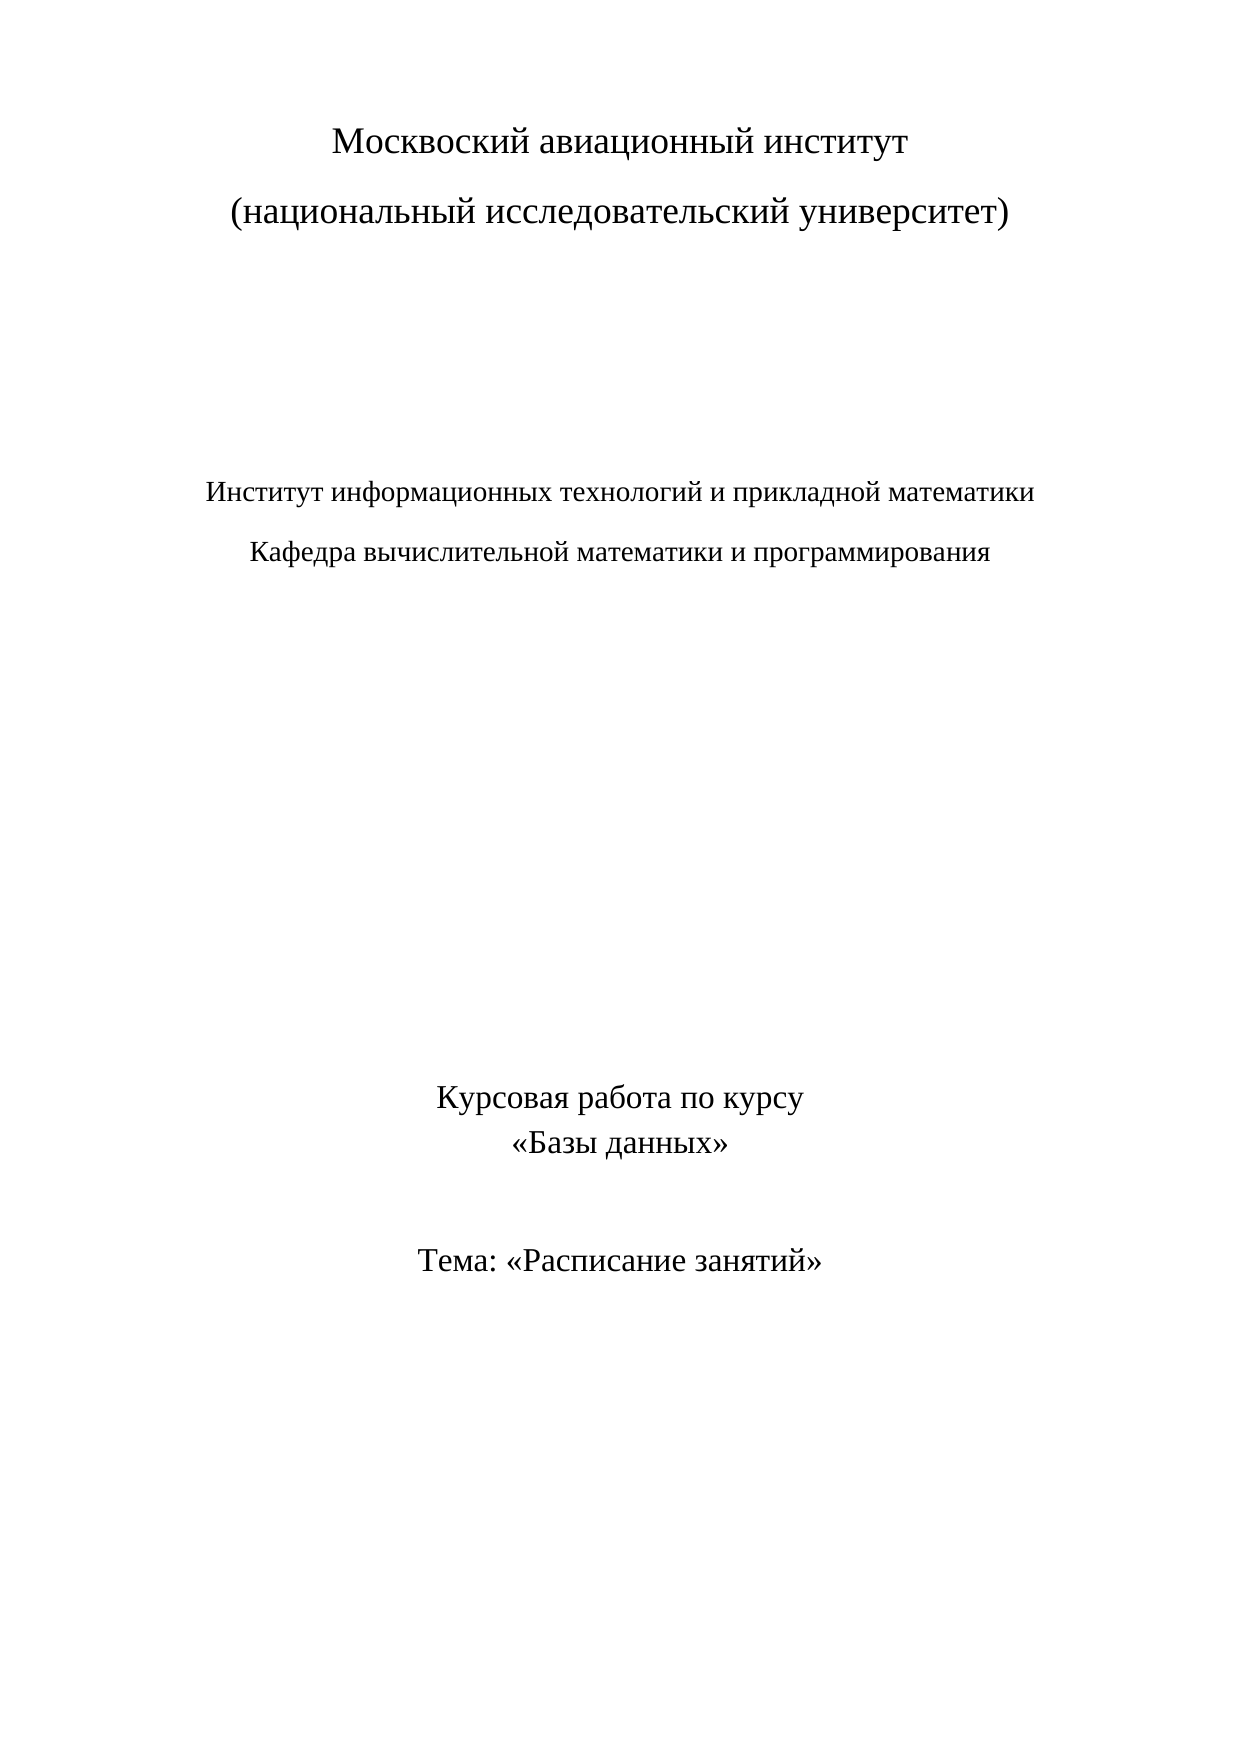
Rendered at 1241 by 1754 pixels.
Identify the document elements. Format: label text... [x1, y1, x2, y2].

text Курсовая работа по курсу «Базы данных» [118, 1078, 1122, 1160]
text Институт информационных технологий и прикладной математики [118, 474, 1122, 508]
text (национальный исследовательский университет) [118, 188, 1122, 232]
text Кафедра вычислительной математики и программирования [118, 534, 1122, 567]
text Москвоский авиационный институт [118, 118, 1122, 161]
text Тема: «Расписание занятий» [118, 1241, 1122, 1279]
